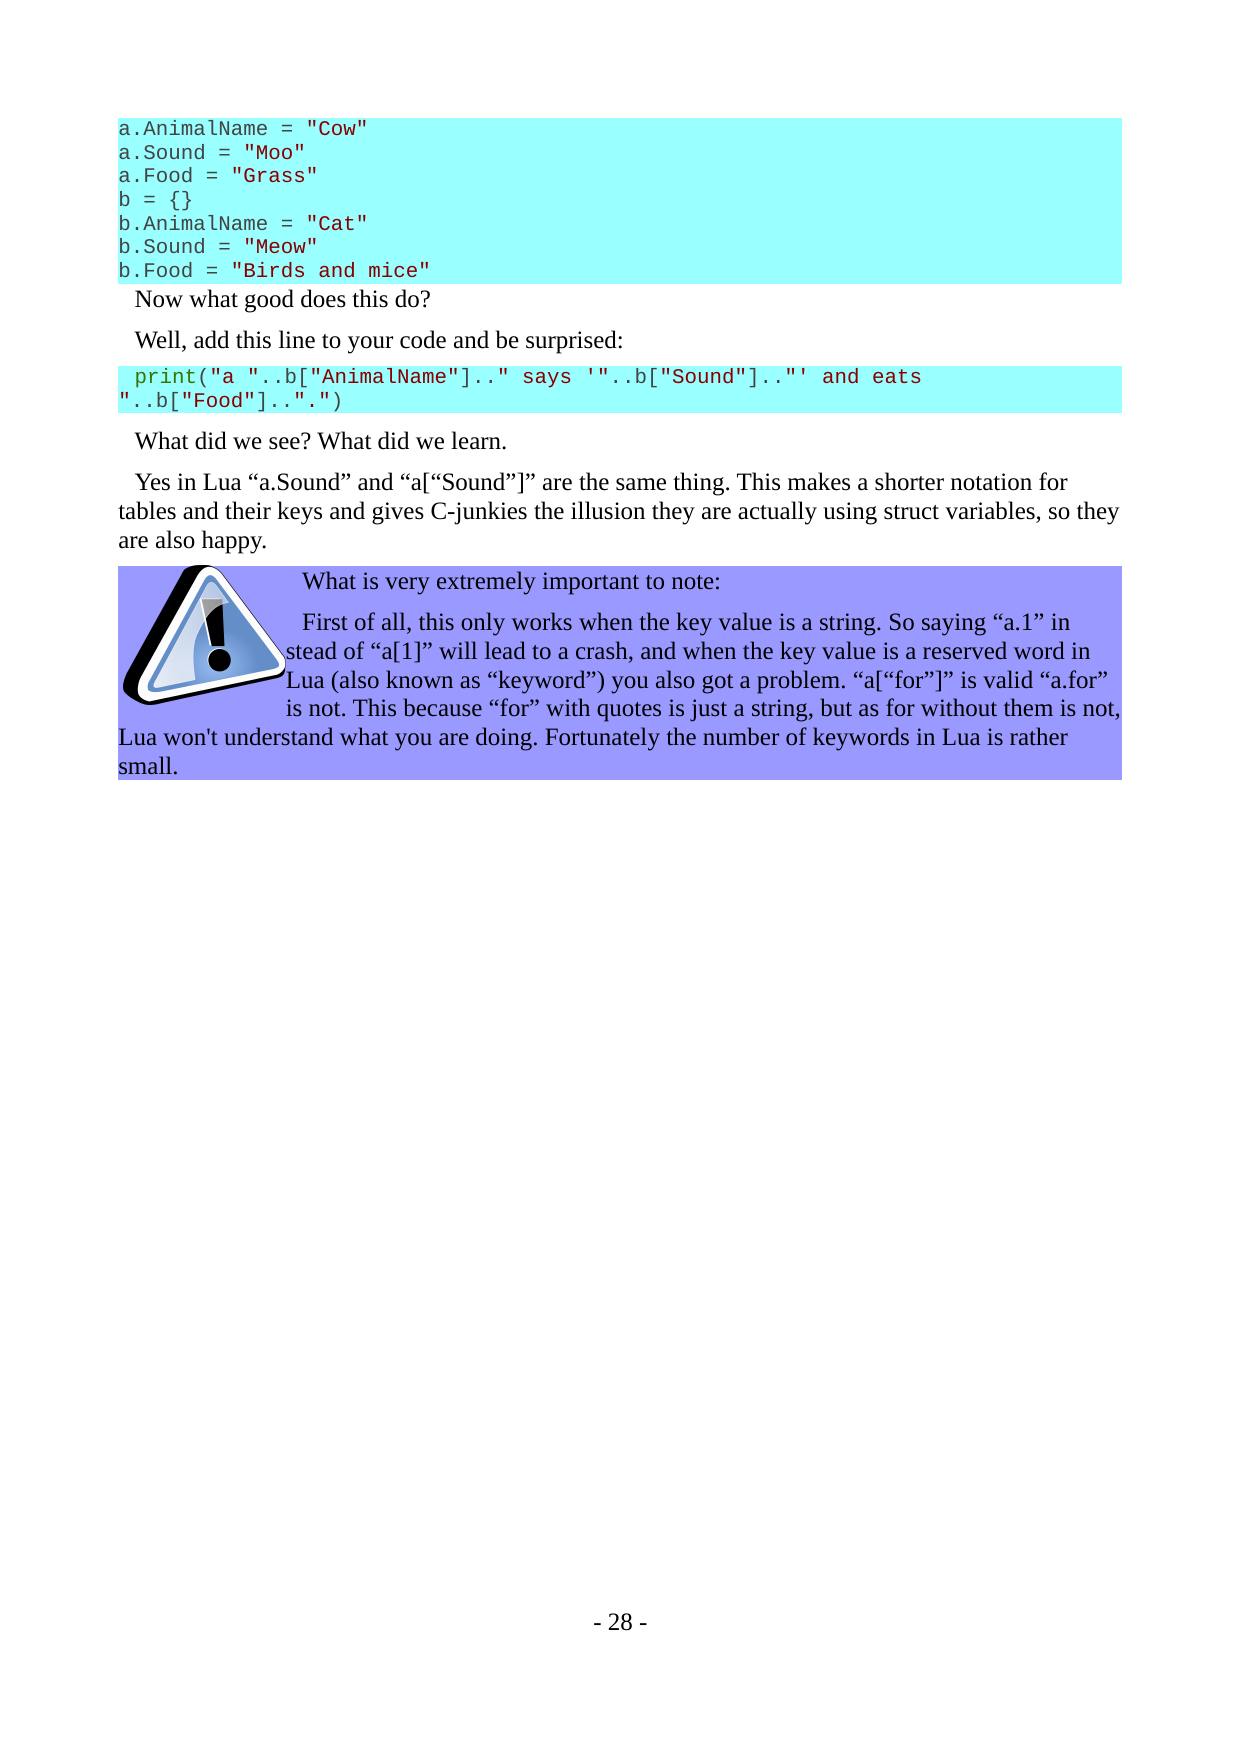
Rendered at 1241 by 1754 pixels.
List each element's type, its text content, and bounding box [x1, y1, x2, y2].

text b.AnimalName = "Cat" [118, 213, 1122, 236]
text b.Food = "Birds and mice" [118, 260, 1122, 284]
text print("a "..b["AnimalName"].." says '"..b["Sound"].."' and eats "..b["Food"]..".") [118, 366, 1122, 413]
text a.Sound = "Moo" [118, 142, 1122, 165]
text First of all, this only works when the key value is a string. So saying “a.1” in stead of “a[1]” will lead to a crash, and when the key value is a reserved word in Lua (also known as “keyword”) you also got a problem. “a[“for”]” is valid “a.for” is not. This because “for” with quotes is just a string, but as for without them is not, Lua won't understand what you are doing. Fortunately the number of keywords in Lua is rather small. [118, 607, 1122, 780]
text What did we see? What did we learn. [118, 426, 1122, 455]
text b = {} [118, 189, 1122, 213]
picture [123, 565, 286, 705]
text What is very extremely important to note: [286, 566, 1122, 595]
text Well, add this line to your code and be surprised: [118, 325, 1122, 354]
text Yes in Lua “a.Sound” and “a[“Sound”]” are the same thing. This makes a shorter notation for tables and their keys and gives C-junkies the illusion they are actually using struct variables, so they are also happy. [118, 467, 1122, 553]
text b.Sound = "Meow" [118, 236, 1122, 260]
text a.Food = "Grass" [118, 165, 1122, 189]
text Now what good does this do? [118, 284, 1122, 312]
text a.AnimalName = "Cow" [118, 118, 1122, 142]
